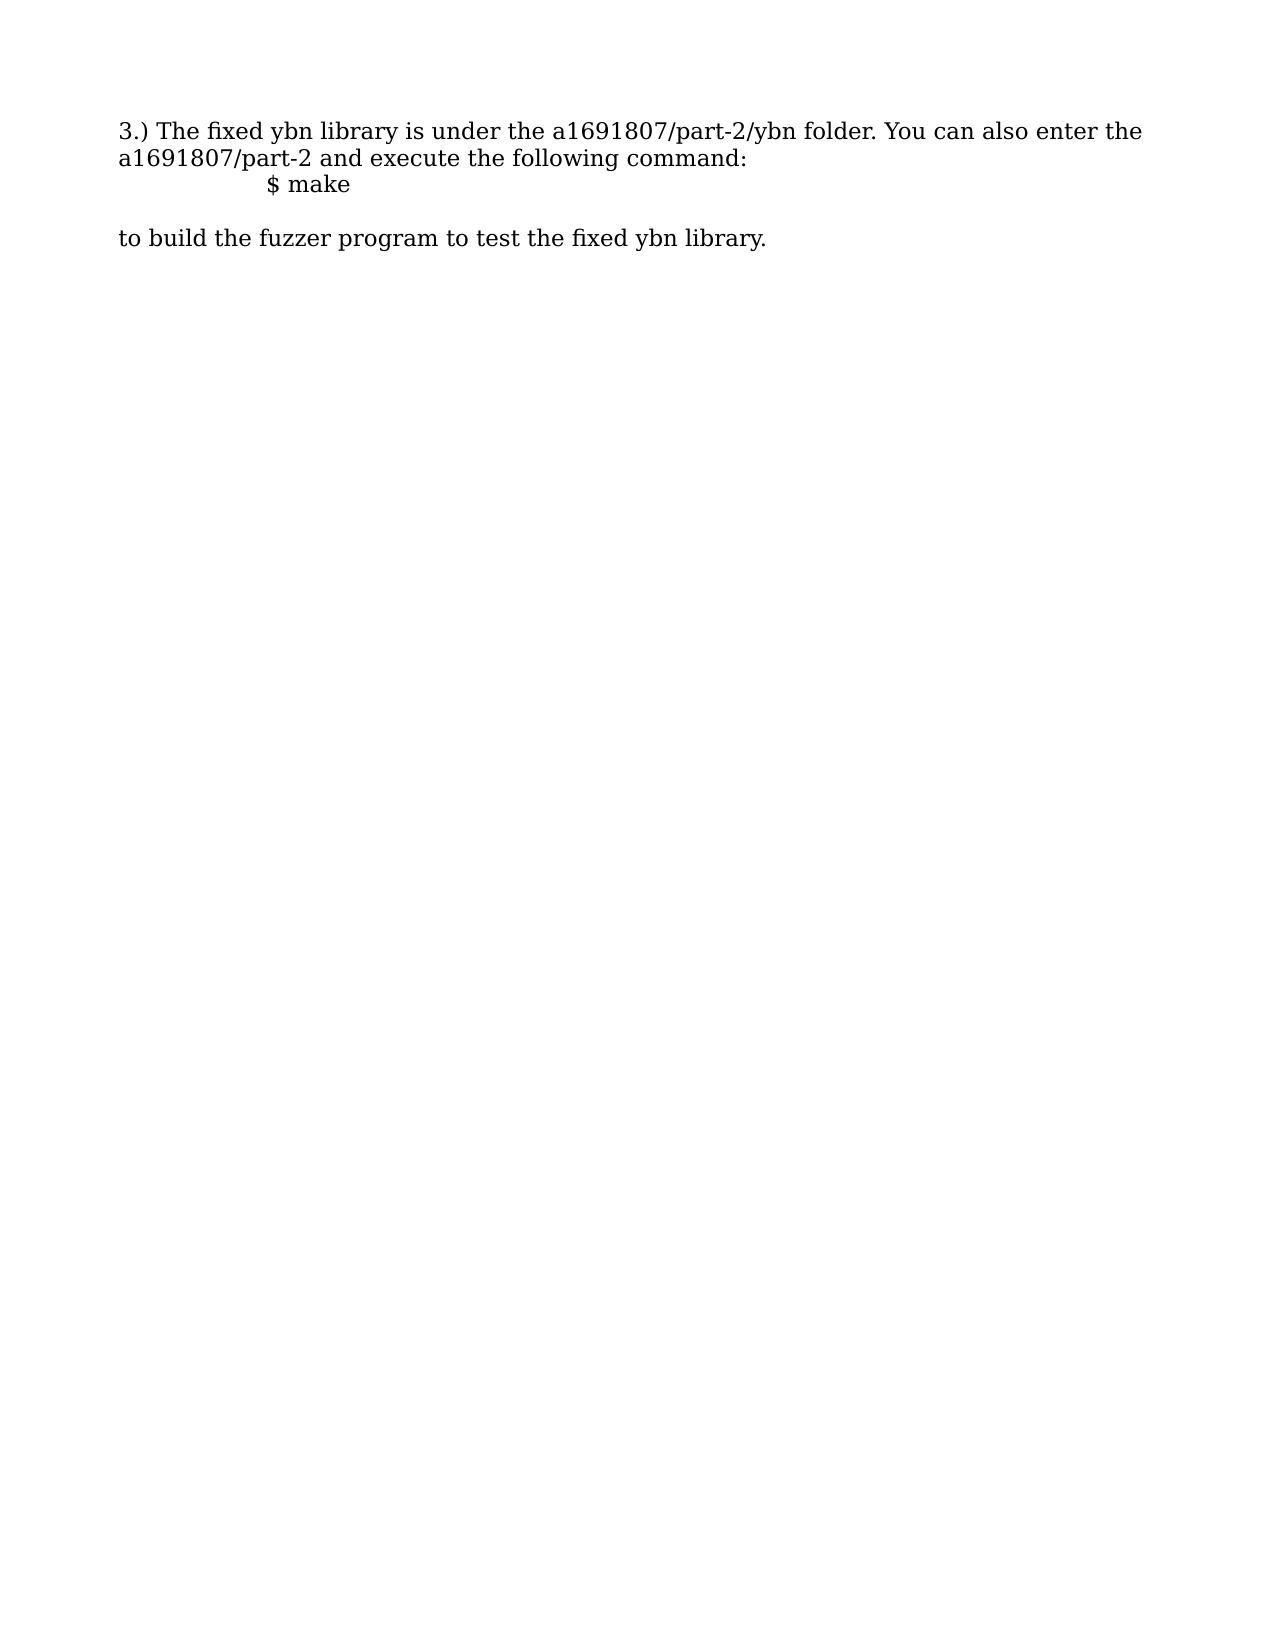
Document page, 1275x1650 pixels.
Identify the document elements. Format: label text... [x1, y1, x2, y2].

text 3.) The fixed ybn library is under the a1691807/part-2/ybn folder. You can also enter the a1691807/part-2 and execute the following command: [118, 118, 1157, 171]
text $ make [118, 171, 1157, 198]
text to build the fuzzer program to test the fixed ybn library. [118, 225, 1157, 251]
